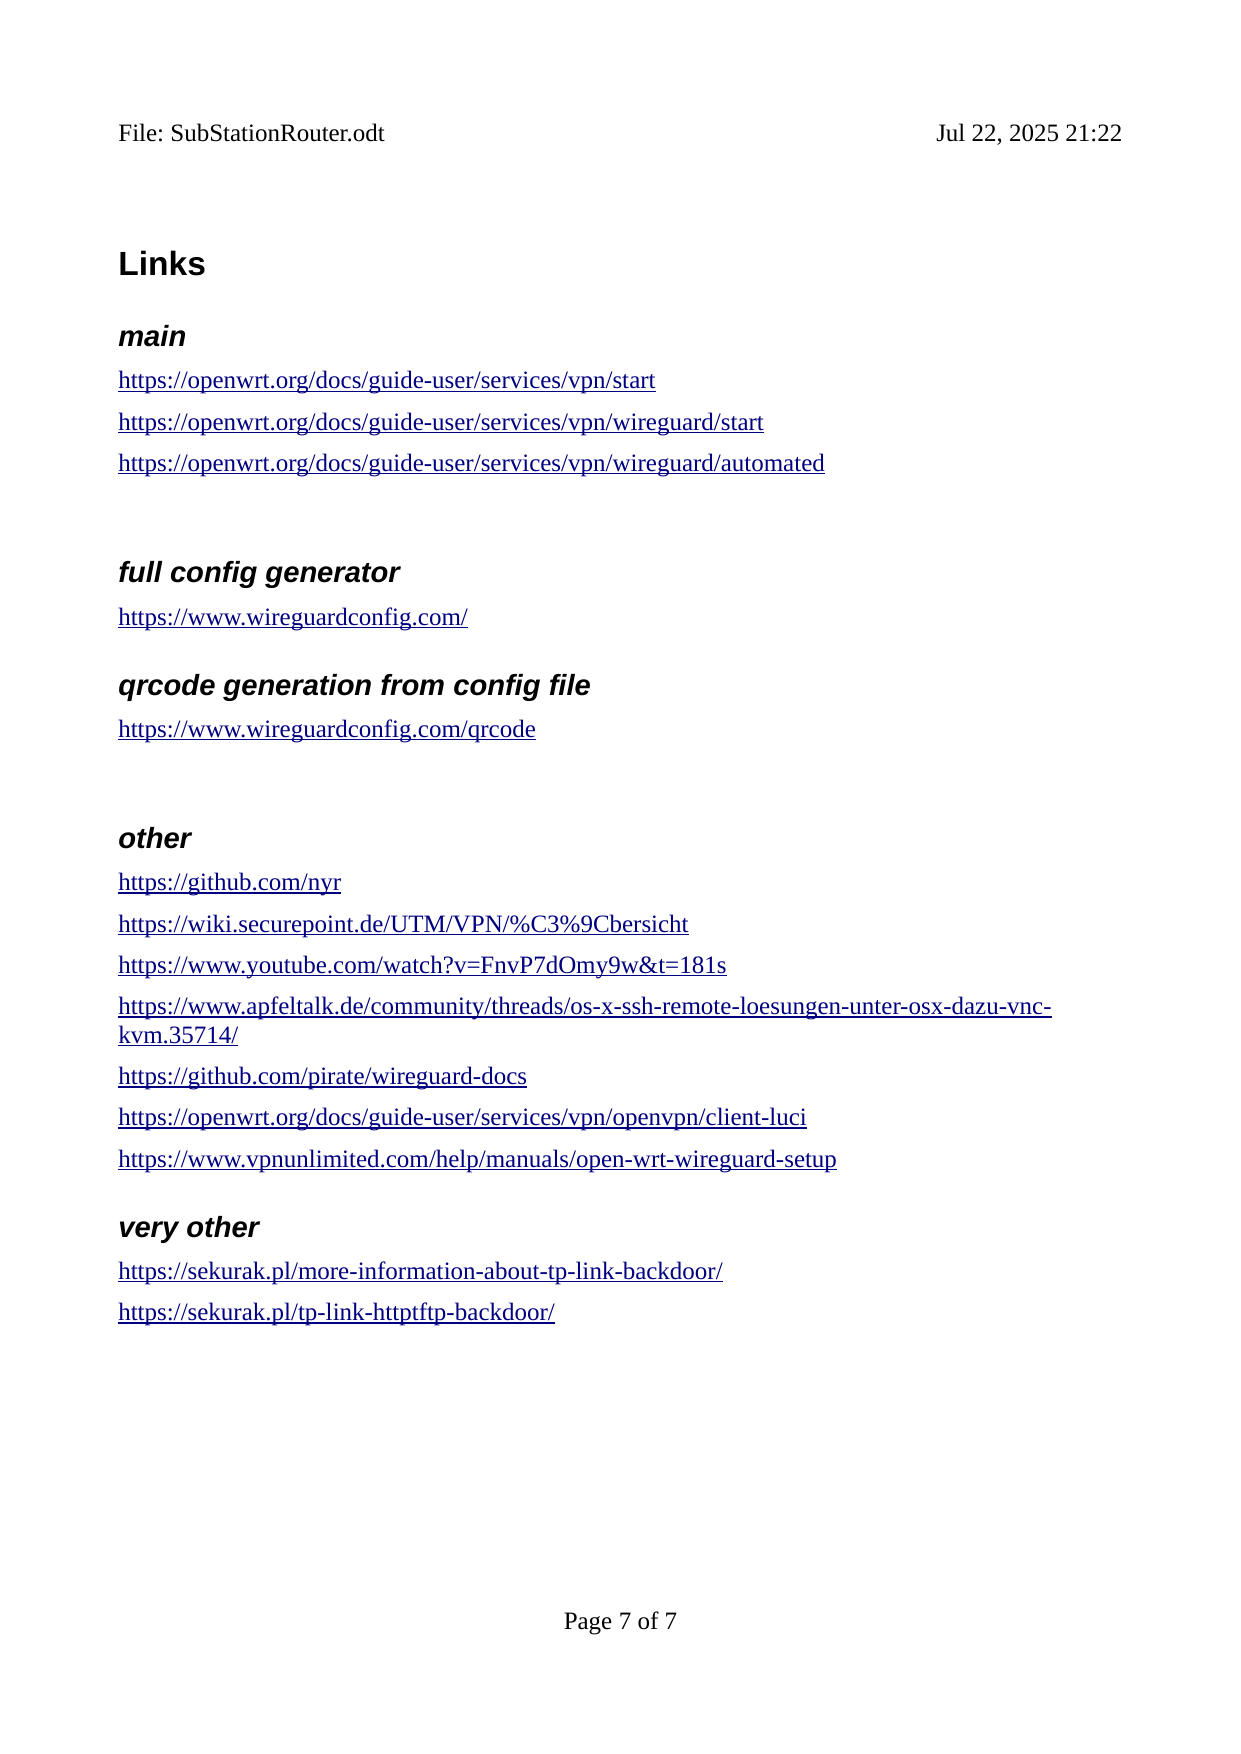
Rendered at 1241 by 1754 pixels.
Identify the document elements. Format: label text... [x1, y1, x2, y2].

text https://sekurak.pl/more-information-about-tp-link-backdoor/ [118, 1256, 1122, 1285]
text https://www.apfeltalk.de/community/threads/os-x-ssh-remote-loesungen-unter-osx-dazu-vnc-kvm.35714/ [118, 991, 1122, 1049]
text https://www.vpnunlimited.com/help/manuals/open-wrt-wireguard-setup [118, 1144, 1122, 1172]
text https://www.wireguardconfig.com/qrcode [118, 714, 1122, 743]
subtitle Links [118, 243, 1122, 282]
subtitle other [118, 821, 1122, 855]
text https://wiki.securepoint.de/UTM/VPN/%C3%9Cbersicht [118, 909, 1122, 937]
text https://sekurak.pl/tp-link-httptftp-backdoor/ [118, 1297, 1122, 1326]
subtitle full config generator [118, 556, 1122, 589]
text https://openwrt.org/docs/guide-user/services/vpn/wireguard/start [118, 407, 1122, 436]
text https://www.youtube.com/watch?v=FnvP7dOmy9w&t=181s [118, 950, 1122, 979]
text https://openwrt.org/docs/guide-user/services/vpn/openvpn/client-luci [118, 1102, 1122, 1131]
text https://openwrt.org/docs/guide-user/services/vpn/start [118, 366, 1122, 394]
subtitle main [118, 319, 1122, 353]
subtitle qrcode generation from config file [118, 668, 1122, 701]
text https://github.com/pirate/wireguard-docs [118, 1061, 1122, 1090]
text https://github.com/nyr [118, 867, 1122, 896]
text https://www.wireguardconfig.com/ [118, 602, 1122, 630]
text https://openwrt.org/docs/guide-user/services/vpn/wireguard/automated [118, 448, 1122, 477]
subtitle very other [118, 1210, 1122, 1243]
